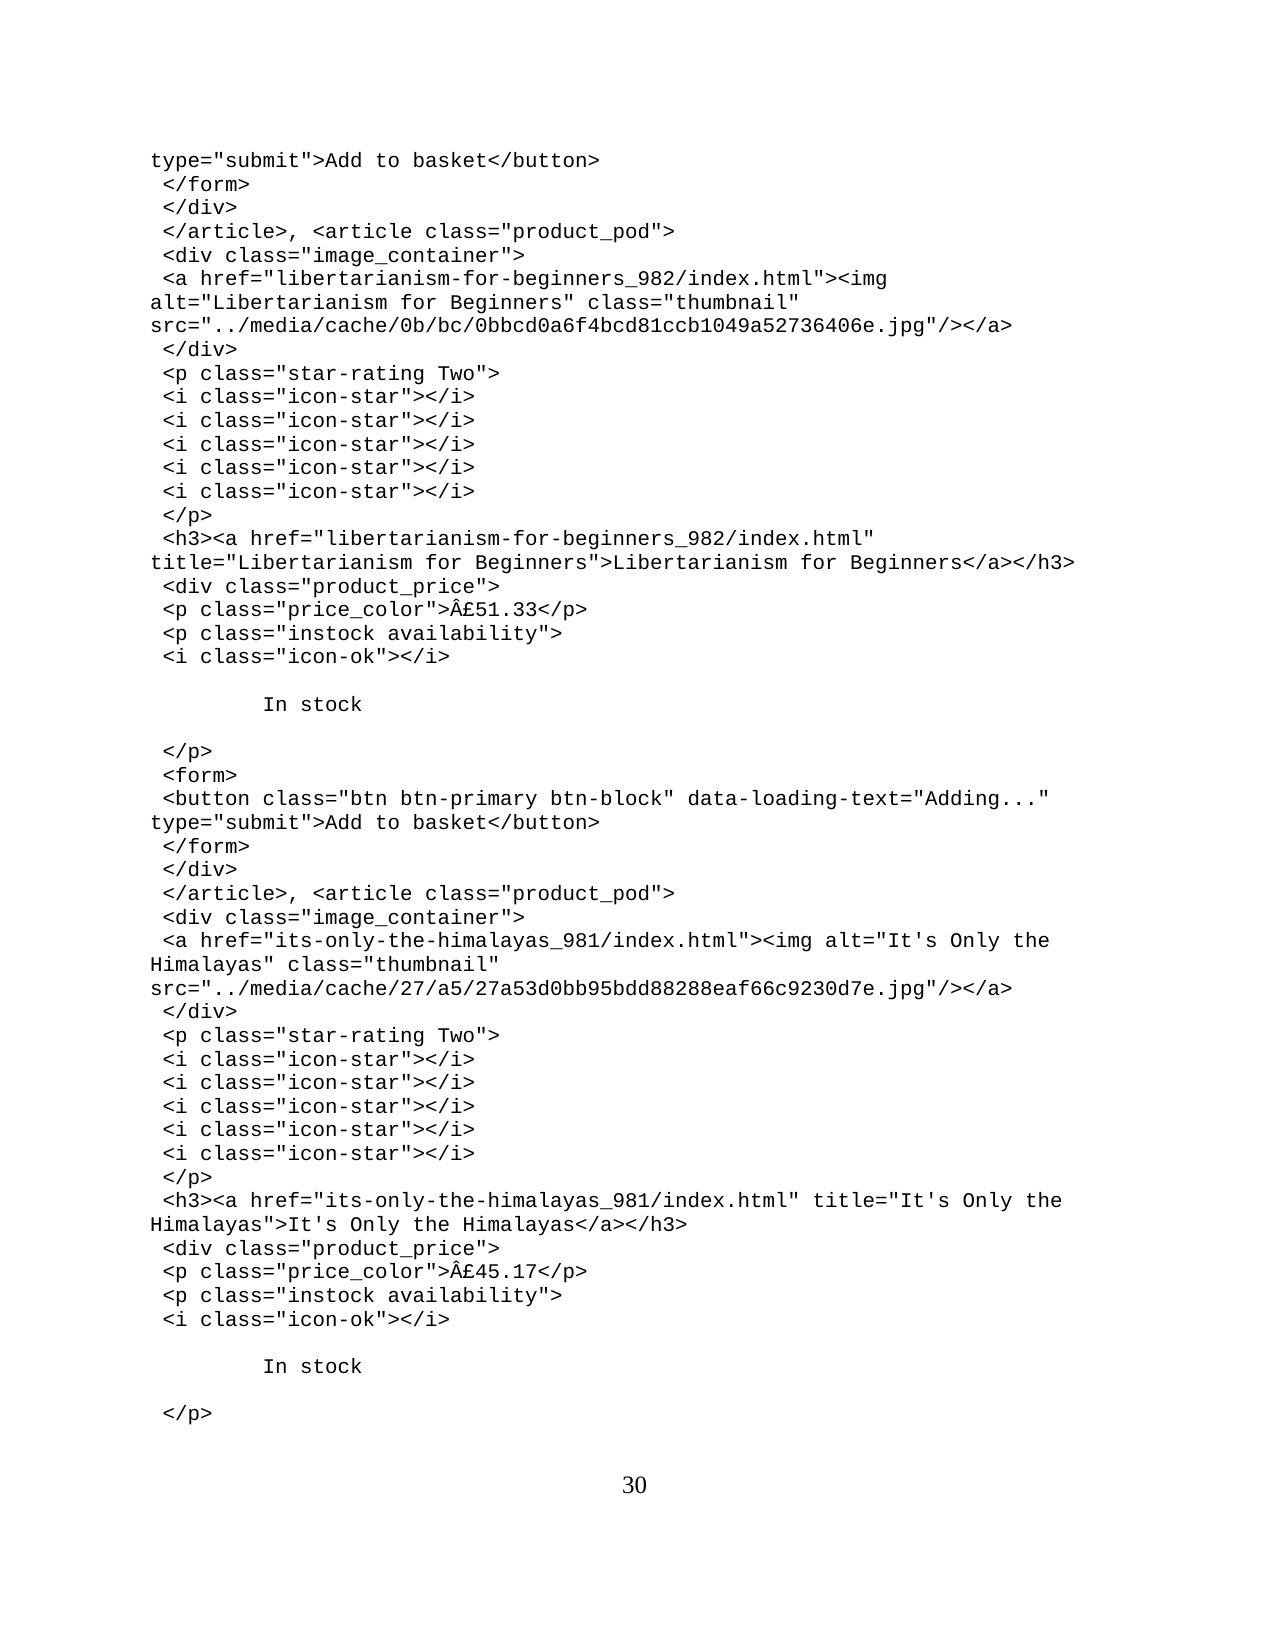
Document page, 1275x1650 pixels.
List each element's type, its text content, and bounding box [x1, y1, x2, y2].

text <p class="instock availability"> [150, 1285, 1125, 1309]
text </div> [150, 197, 1125, 221]
text <i class="icon-star"></i> [150, 1048, 1125, 1072]
text In stock [150, 694, 1125, 717]
text </article>, <article class="product_pod"> [150, 221, 1125, 244]
text <i class="icon-ok"></i> [150, 1309, 1125, 1332]
text <div class="product_price"> [150, 1238, 1125, 1261]
text <form> [150, 765, 1125, 788]
text <h3><a href="its-only-the-himalayas_981/index.html" title="It's Only the Himalayas">It's Only the Himalayas</a></h3> [150, 1190, 1125, 1238]
text <div class="product_price"> [150, 576, 1125, 599]
text <i class="icon-star"></i> [150, 386, 1125, 410]
text <p class="star-rating Two"> [150, 1025, 1125, 1048]
text </div> [150, 1001, 1125, 1025]
text <i class="icon-star"></i> [150, 1143, 1125, 1167]
text <div class="image_container"> [150, 244, 1125, 268]
text <a href="its-only-the-himalayas_981/index.html"><img alt="It's Only the Himalayas" class="thumbnail" src="../media/cache/27/a5/27a53d0bb95bdd88288eaf66c9230d7e.jpg"/></a> [150, 930, 1125, 1001]
text <h3><a href="libertarianism-for-beginners_982/index.html" title="Libertarianism for Beginners">Libertarianism for Beginners</a></h3> [150, 528, 1125, 576]
text In stock [150, 1356, 1125, 1379]
text <p class="price_color">Â£45.17</p> [150, 1261, 1125, 1285]
text </form> [150, 836, 1125, 859]
text <div class="image_container"> [150, 907, 1125, 930]
text </div> [150, 859, 1125, 883]
text <i class="icon-star"></i> [150, 481, 1125, 505]
text </p> [150, 1403, 1125, 1427]
text <i class="icon-ok"></i> [150, 647, 1125, 670]
text </p> [150, 1167, 1125, 1190]
text </form> [150, 174, 1125, 197]
text <button class="btn btn-primary btn-block" data-loading-text="Adding..." type="submit">Add to basket</button> [150, 788, 1125, 836]
text <i class="icon-star"></i> [150, 1072, 1125, 1096]
text <i class="icon-star"></i> [150, 434, 1125, 457]
text </div> [150, 339, 1125, 363]
text type="submit">Add to basket</button> [150, 150, 1125, 174]
text <p class="price_color">Â£51.33</p> [150, 599, 1125, 623]
text <p class="star-rating Two"> [150, 363, 1125, 386]
text <i class="icon-star"></i> [150, 1096, 1125, 1119]
text </article>, <article class="product_pod"> [150, 883, 1125, 907]
text </p> [150, 741, 1125, 765]
text <a href="libertarianism-for-beginners_982/index.html"><img alt="Libertarianism for Beginners" class="thumbnail" src="../media/cache/0b/bc/0bbcd0a6f4bcd81ccb1049a52736406e.jpg"/></a> [150, 268, 1125, 339]
text <p class="instock availability"> [150, 623, 1125, 647]
text </p> [150, 505, 1125, 528]
text <i class="icon-star"></i> [150, 410, 1125, 434]
text <i class="icon-star"></i> [150, 1119, 1125, 1143]
text <i class="icon-star"></i> [150, 457, 1125, 481]
